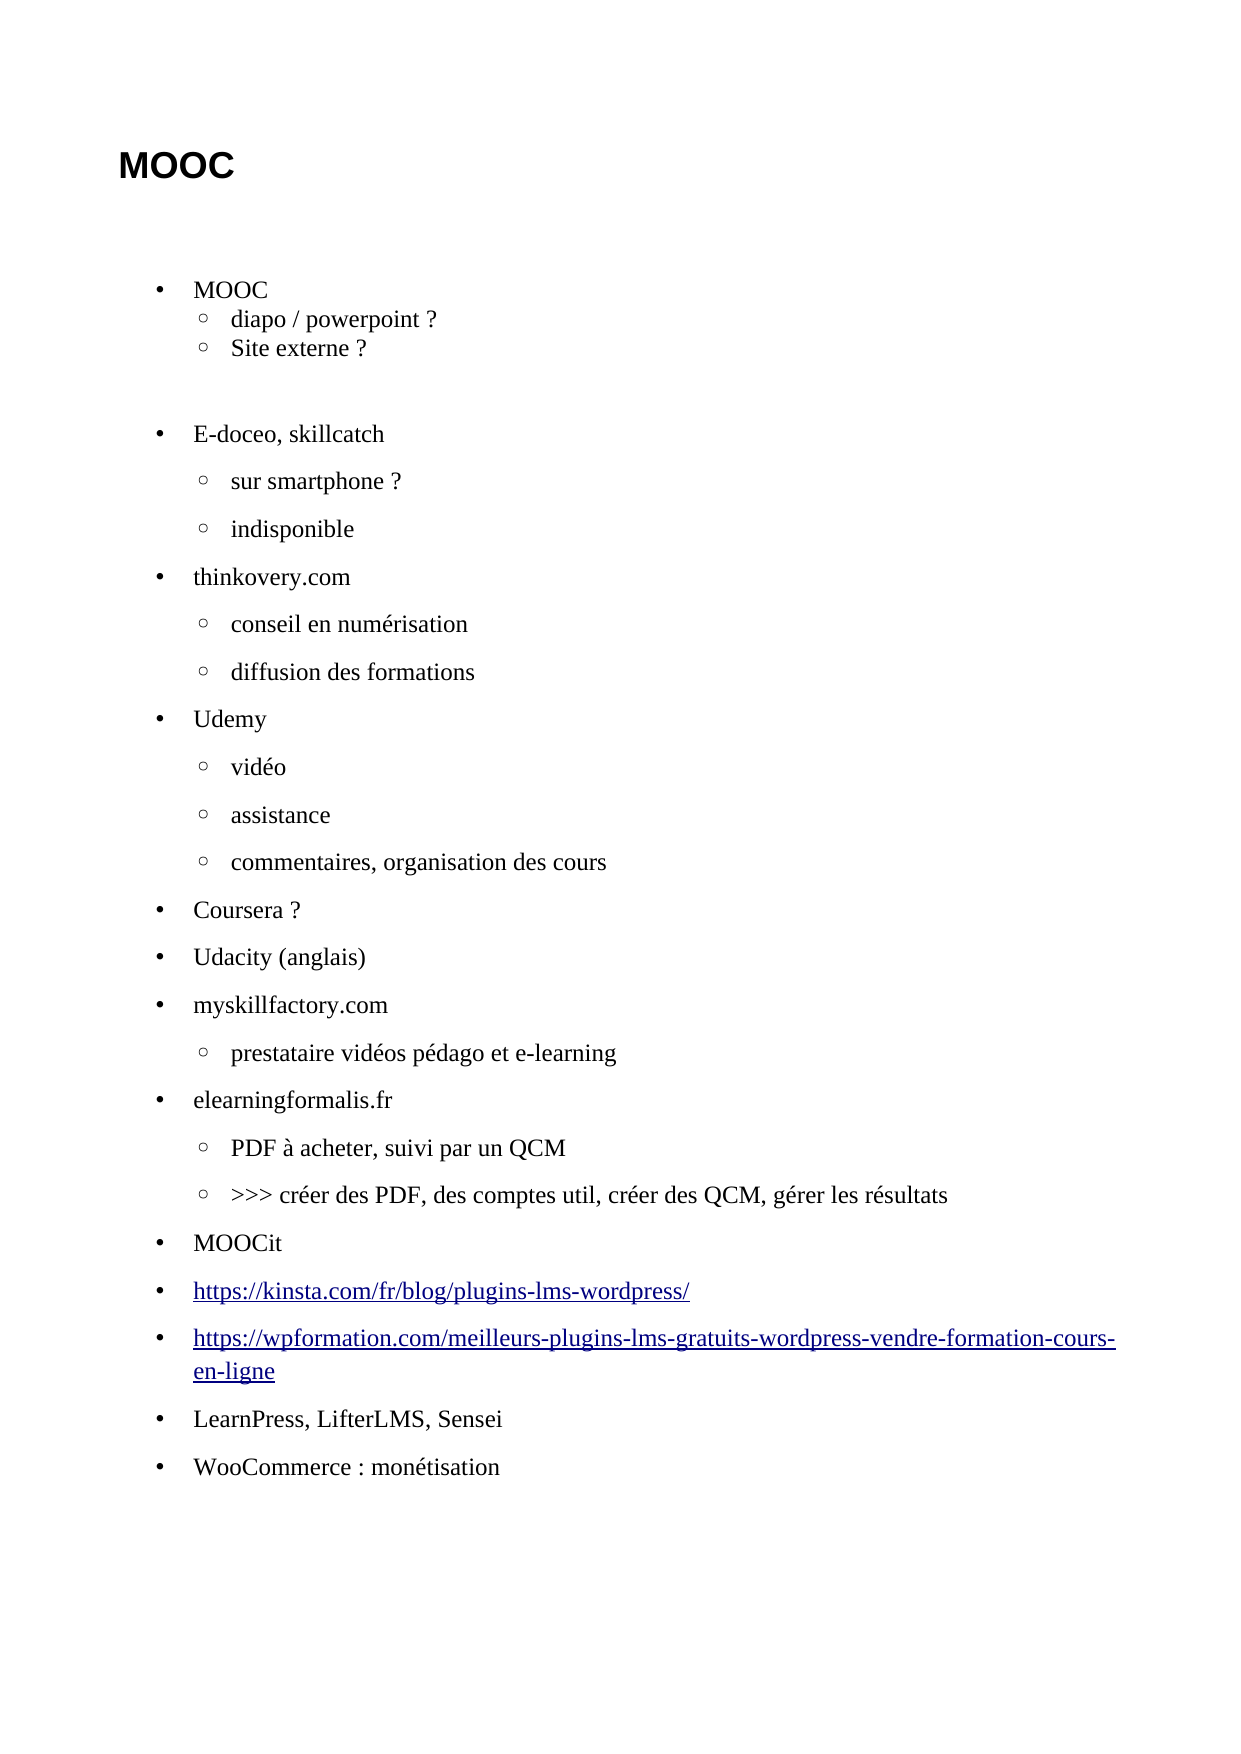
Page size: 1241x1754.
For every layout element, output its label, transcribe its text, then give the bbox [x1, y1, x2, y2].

list indisponible [193, 514, 1122, 543]
list >>> créer des PDF, des comptes util, créer des QCM, gérer les résultats [193, 1181, 1122, 1209]
list E-doceo, skillcatch [156, 419, 1122, 448]
list Coursera ? [156, 895, 1122, 924]
list Udemy [156, 704, 1122, 733]
list commentaires, organisation des cours [193, 847, 1122, 876]
list sur smartphone ? [193, 466, 1122, 495]
list https://kinsta.com/fr/blog/plugins-lms-wordpress/ [156, 1276, 1122, 1304]
list MOOC [156, 275, 1122, 304]
list PDF à acheter, suivi par un QCM [193, 1133, 1122, 1162]
list Udacity (anglais) [156, 942, 1122, 971]
list myskillfactory.com [156, 990, 1122, 1019]
list https://wpformation.com/meilleurs-plugins-lms-gratuits-wordpress-vendre-formation-cours-en-ligne [156, 1323, 1122, 1385]
list conseil en numérisation [193, 609, 1122, 638]
list diffusion des formations [193, 657, 1122, 686]
list elearningformalis.fr [156, 1085, 1122, 1114]
list thinkovery.com [156, 562, 1122, 590]
list assistance [193, 800, 1122, 828]
list vidéo [193, 752, 1122, 781]
list Site externe ? [193, 333, 1122, 361]
list diapo / powerpoint ? [193, 304, 1122, 333]
list LearnPress, LifterLMS, Sensei [156, 1404, 1122, 1433]
subtitle MOOC [118, 143, 1122, 186]
list prestataire vidéos pédago et e-learning [193, 1038, 1122, 1066]
list MOOCit [156, 1228, 1122, 1257]
list WooCommerce : monétisation [156, 1452, 1122, 1480]
